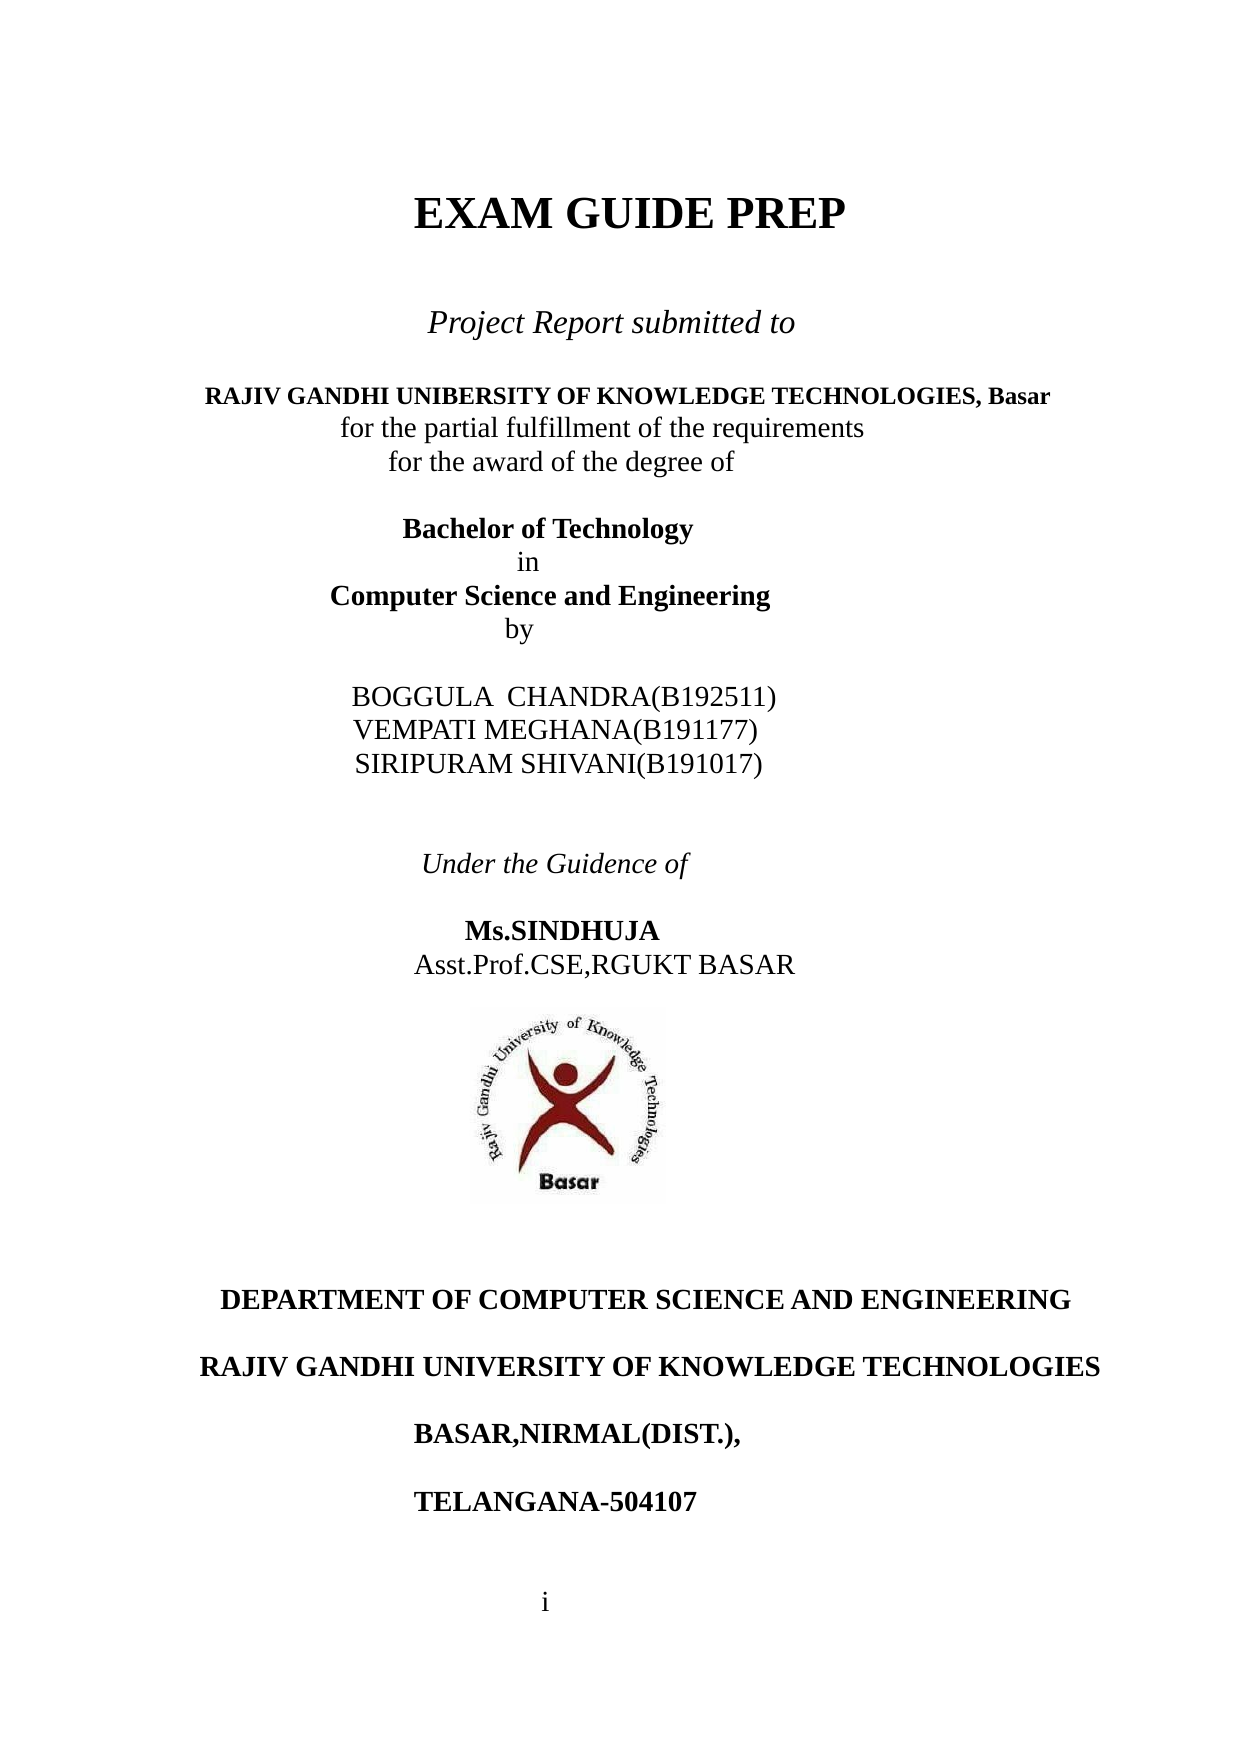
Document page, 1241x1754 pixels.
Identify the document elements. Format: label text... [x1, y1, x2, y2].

text EXAM GUIDE PREP [118, 185, 1122, 238]
text Ms.SINDHUJA [118, 913, 1122, 947]
text SIRIPURAM SHIVANI(B191017) [118, 746, 1122, 779]
text VEMPATI MEGHANA(B191177) [118, 712, 1122, 746]
text Under the Guidence of [118, 846, 1122, 880]
text for the partial fulfillment of the requirements [118, 410, 1122, 444]
text Asst.Prof.CSE,RGUKT BASAR [118, 947, 1122, 981]
text Project Report submitted to [118, 291, 1122, 343]
text Computer Science and Engineering [118, 578, 1122, 612]
text BASAR,NIRMAL(DIST.), [118, 1417, 1122, 1450]
picture [469, 1007, 667, 1204]
text i [118, 1584, 1122, 1618]
text for the award of the degree of [118, 444, 1122, 477]
text in [118, 544, 1122, 578]
text Bachelor of Technology [118, 511, 1122, 544]
text DEPARTMENT OF COMPUTER SCIENCE AND ENGINEERING [118, 1282, 1122, 1316]
text TELANGANA-504107 [118, 1484, 1122, 1517]
text RAJIV GANDHI UNIBERSITY OF KNOWLEDGE TECHNOLOGIES, Basar [118, 377, 1122, 410]
text BOGGULA CHANDRA(B192511) [118, 679, 1122, 712]
text by [118, 612, 1122, 645]
text RAJIV GANDHI UNIVERSITY OF KNOWLEDGE TECHNOLOGIES [118, 1349, 1122, 1383]
